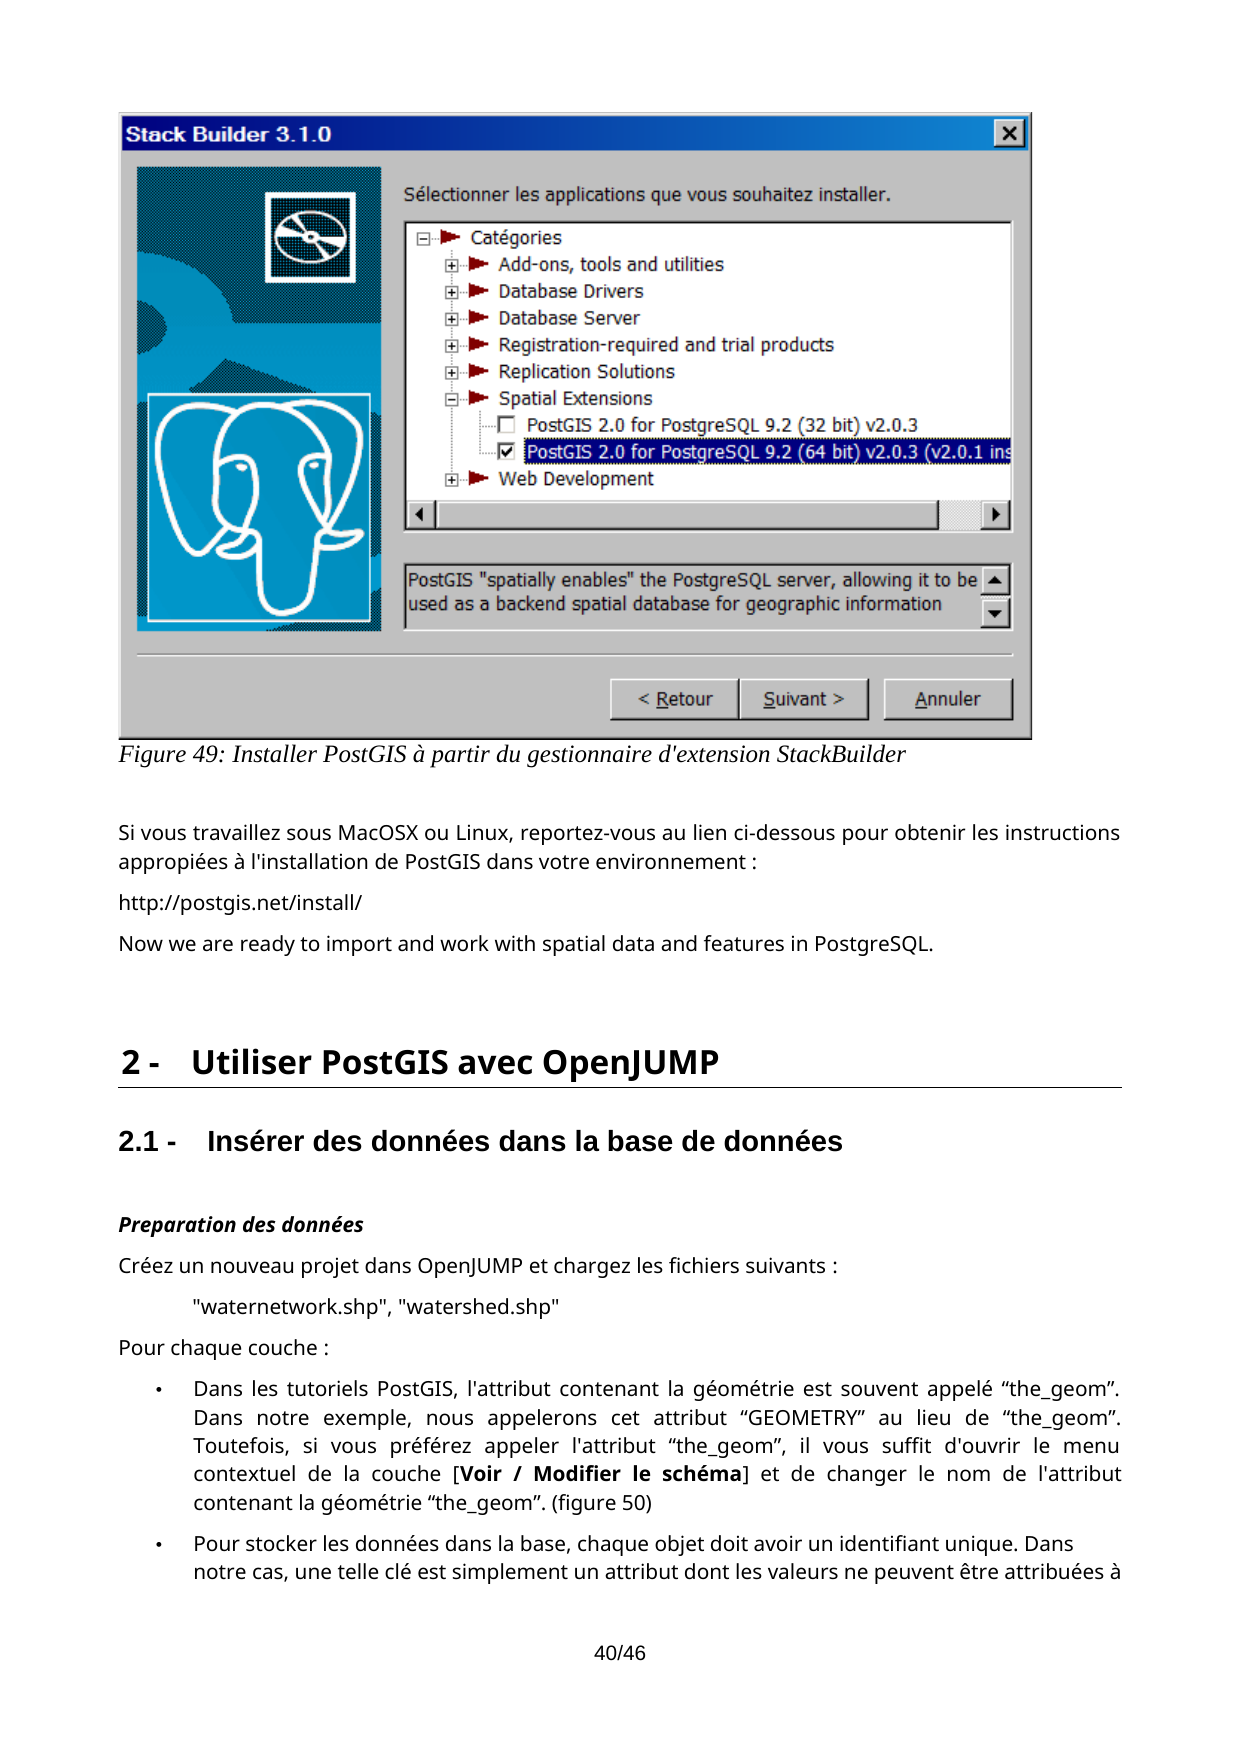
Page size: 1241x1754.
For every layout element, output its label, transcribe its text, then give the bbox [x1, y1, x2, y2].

text Pour chaque couche : [118, 1333, 1122, 1362]
text Si vous travaillez sous MacOSX ou Linux, reportez-vous au lien ci-dessous pour obtenir les instructions appropiées à l'installation de PostGIS dans votre environnement : [118, 818, 1122, 875]
list Pour stocker les données dans la base, chaque objet doit avoir un identifiant unique. Dans notre cas, une telle clé est simplement un attribut dont les valeurs ne peuvent être attribuées à [156, 1529, 1122, 1586]
list Dans les tutoriels PostGIS, l'attribut contenant la géométrie est souvent appelé “the_geom”. Dans notre exemple, nous appelerons cet attribut “GEOMETRY” au lieu de “the_geom”. Toutefois, si vous préférez appeler l'attribut “the_geom”, il vous suffit d'ouvrir le menu contextuel de la couche [Voir / Modifier le schéma] et de changer le nom de l'attribut contenant la géométrie “the_geom”. (figure 50) [156, 1374, 1122, 1516]
text Preparation des données [118, 1211, 1122, 1239]
text http://postgis.net/install/ [118, 888, 1122, 916]
subtitle Insérer des données dans la base de données [118, 1124, 1122, 1157]
text Créez un nouveau projet dans OpenJUMP et chargez les fichiers suivants : [118, 1251, 1122, 1280]
text "waternetwork.shp", "watershed.shp" [118, 1292, 1122, 1321]
text Figure 49: Installer PostGIS à partir du gestionnaire d'extension StackBuilder [118, 113, 1122, 767]
text Now we are ready to import and work with spatial data and features in PostgreSQL. [118, 929, 1122, 957]
subtitle Utiliser PostGIS avec OpenJUMP [118, 1036, 1122, 1087]
picture [118, 112, 1033, 740]
